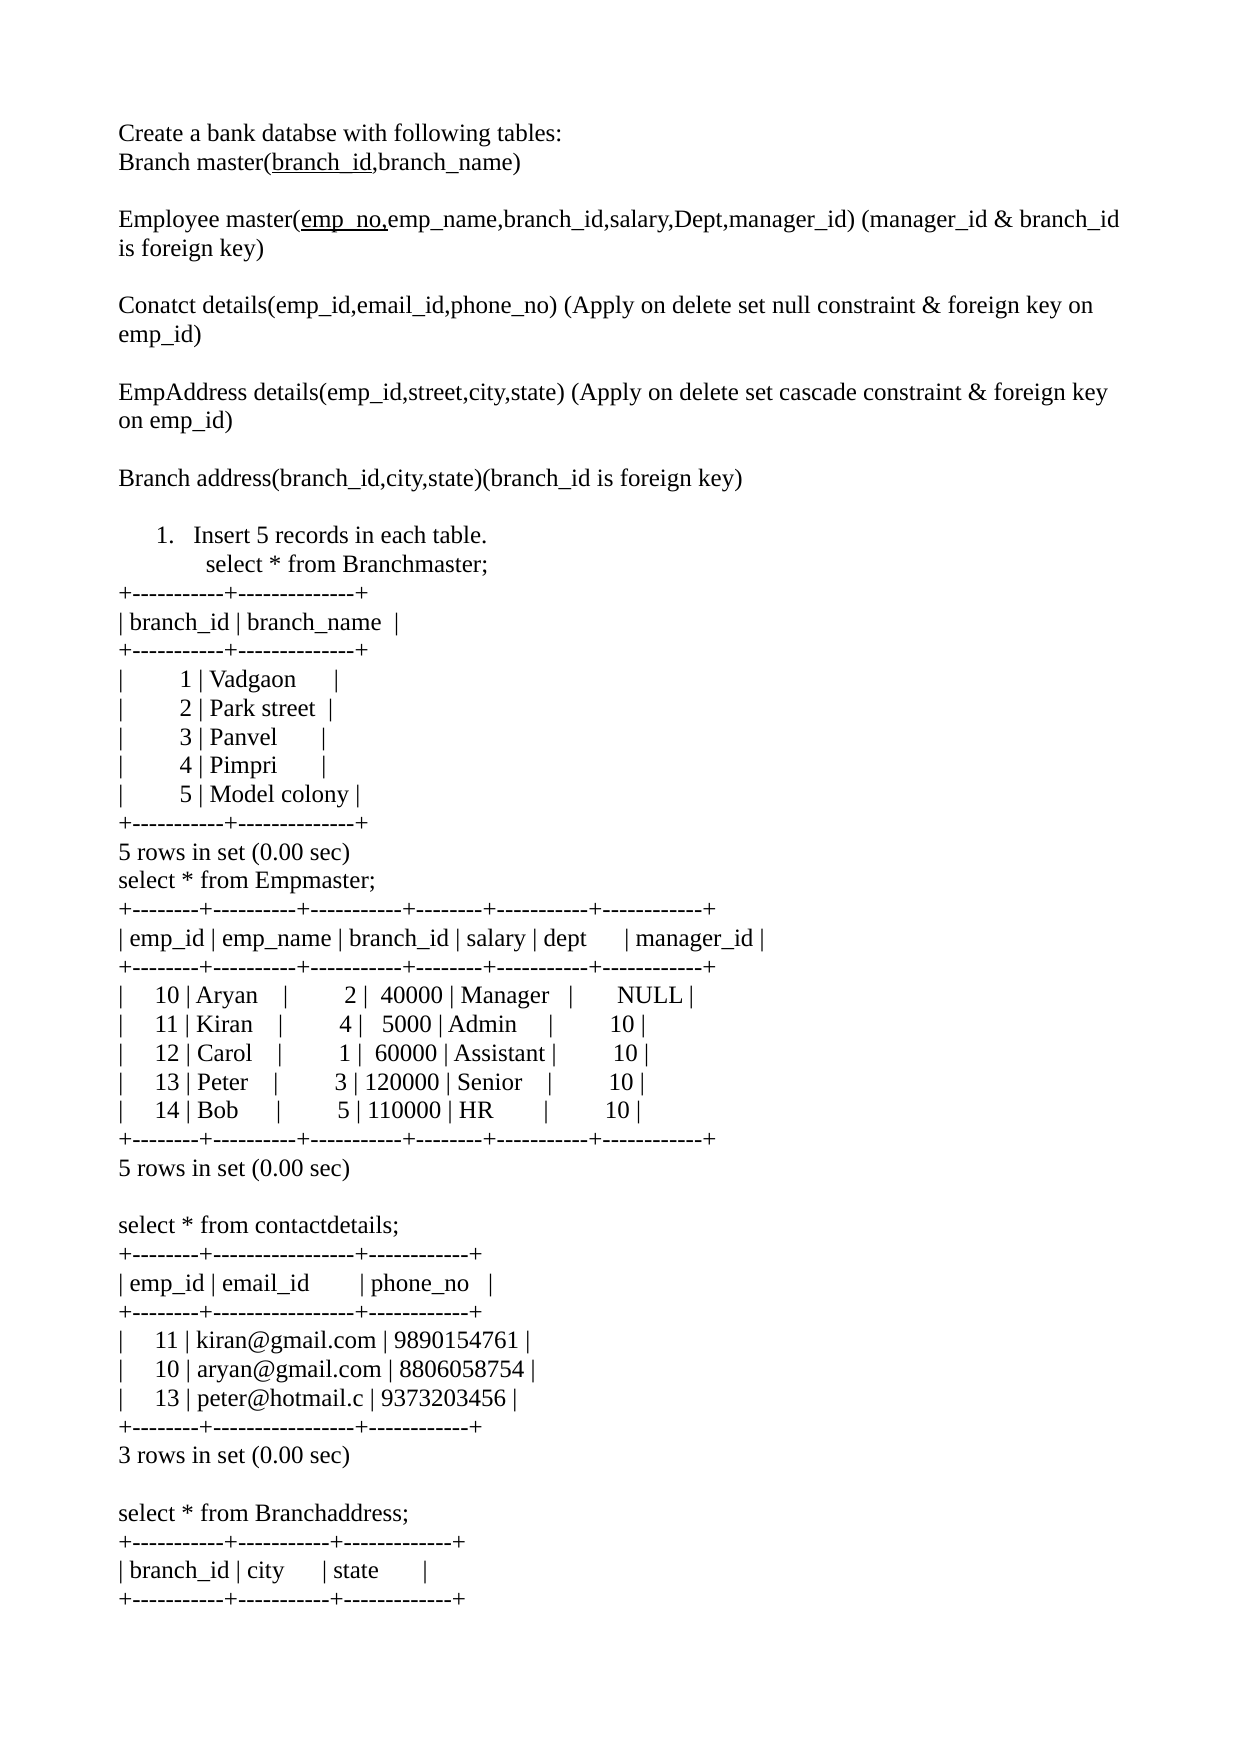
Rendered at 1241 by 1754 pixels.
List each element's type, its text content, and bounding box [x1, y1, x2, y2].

text | emp_id | email_id | phone_no | [118, 1268, 1122, 1297]
text Conatct details(emp_id,email_id,phone_no) (Apply on delete set null constraint & foreign key on emp_id) [118, 291, 1122, 348]
text +-----------+--------------+ [118, 578, 1122, 607]
text | 1 | Vadgaon | [118, 664, 1122, 693]
text | branch_id | city | state | [118, 1556, 1122, 1584]
text +--------+-----------------+------------+ [118, 1297, 1122, 1326]
text Create a bank databse with following tables: [118, 118, 1122, 147]
text | 10 | aryan@gmail.com | 8806058754 | [118, 1354, 1122, 1383]
text | emp_id | emp_name | branch_id | salary | dept | manager_id | [118, 923, 1122, 952]
text | 12 | Carol | 1 | 60000 | Assistant | 10 | [118, 1038, 1122, 1067]
text | 5 | Model colony | [118, 779, 1122, 808]
text +--------+----------+-----------+--------+-----------+------------+ [118, 894, 1122, 923]
text | 13 | Peter | 3 | 120000 | Senior | 10 | [118, 1067, 1122, 1096]
text +--------+----------+-----------+--------+-----------+------------+ [118, 1124, 1122, 1153]
text | 3 | Panvel | [118, 722, 1122, 751]
text select * from Branchaddress; [118, 1498, 1122, 1527]
text | 4 | Pimpri | [118, 751, 1122, 779]
text Branch master(branch_id,branch_name) [118, 147, 1122, 176]
text 5 rows in set (0.00 sec) [118, 1153, 1122, 1182]
text +-----------+-----------+-------------+ [118, 1527, 1122, 1556]
list Insert 5 records in each table. [156, 521, 1122, 549]
text select * from Branchmaster; [118, 549, 1122, 578]
text | 14 | Bob | 5 | 110000 | HR | 10 | [118, 1096, 1122, 1124]
text select * from contactdetails; [118, 1211, 1122, 1239]
text +--------+-----------------+------------+ [118, 1239, 1122, 1268]
text +-----------+--------------+ [118, 636, 1122, 664]
text EmpAddress details(emp_id,street,city,state) (Apply on delete set cascade constraint & foreign key on emp_id) [118, 377, 1122, 434]
text | 11 | kiran@gmail.com | 9890154761 | [118, 1326, 1122, 1354]
text +--------+-----------------+------------+ [118, 1412, 1122, 1441]
text | 10 | Aryan | 2 | 40000 | Manager | NULL | [118, 981, 1122, 1009]
text Employee master(emp_no,emp_name,branch_id,salary,Dept,manager_id) (manager_id & branch_id is foreign key) [118, 204, 1122, 262]
text | 11 | Kiran | 4 | 5000 | Admin | 10 | [118, 1009, 1122, 1038]
text +--------+----------+-----------+--------+-----------+------------+ [118, 952, 1122, 981]
text Branch address(branch_id,city,state)(branch_id is foreign key) [118, 463, 1122, 492]
text | 13 | peter@hotmail.c | 9373203456 | [118, 1383, 1122, 1412]
text | branch_id | branch_name | [118, 607, 1122, 636]
text +-----------+--------------+ [118, 808, 1122, 837]
text +-----------+-----------+-------------+ [118, 1584, 1122, 1613]
text select * from Empmaster; [118, 866, 1122, 894]
text | 2 | Park street | [118, 693, 1122, 722]
text 3 rows in set (0.00 sec) [118, 1441, 1122, 1469]
text 5 rows in set (0.00 sec) [118, 837, 1122, 866]
